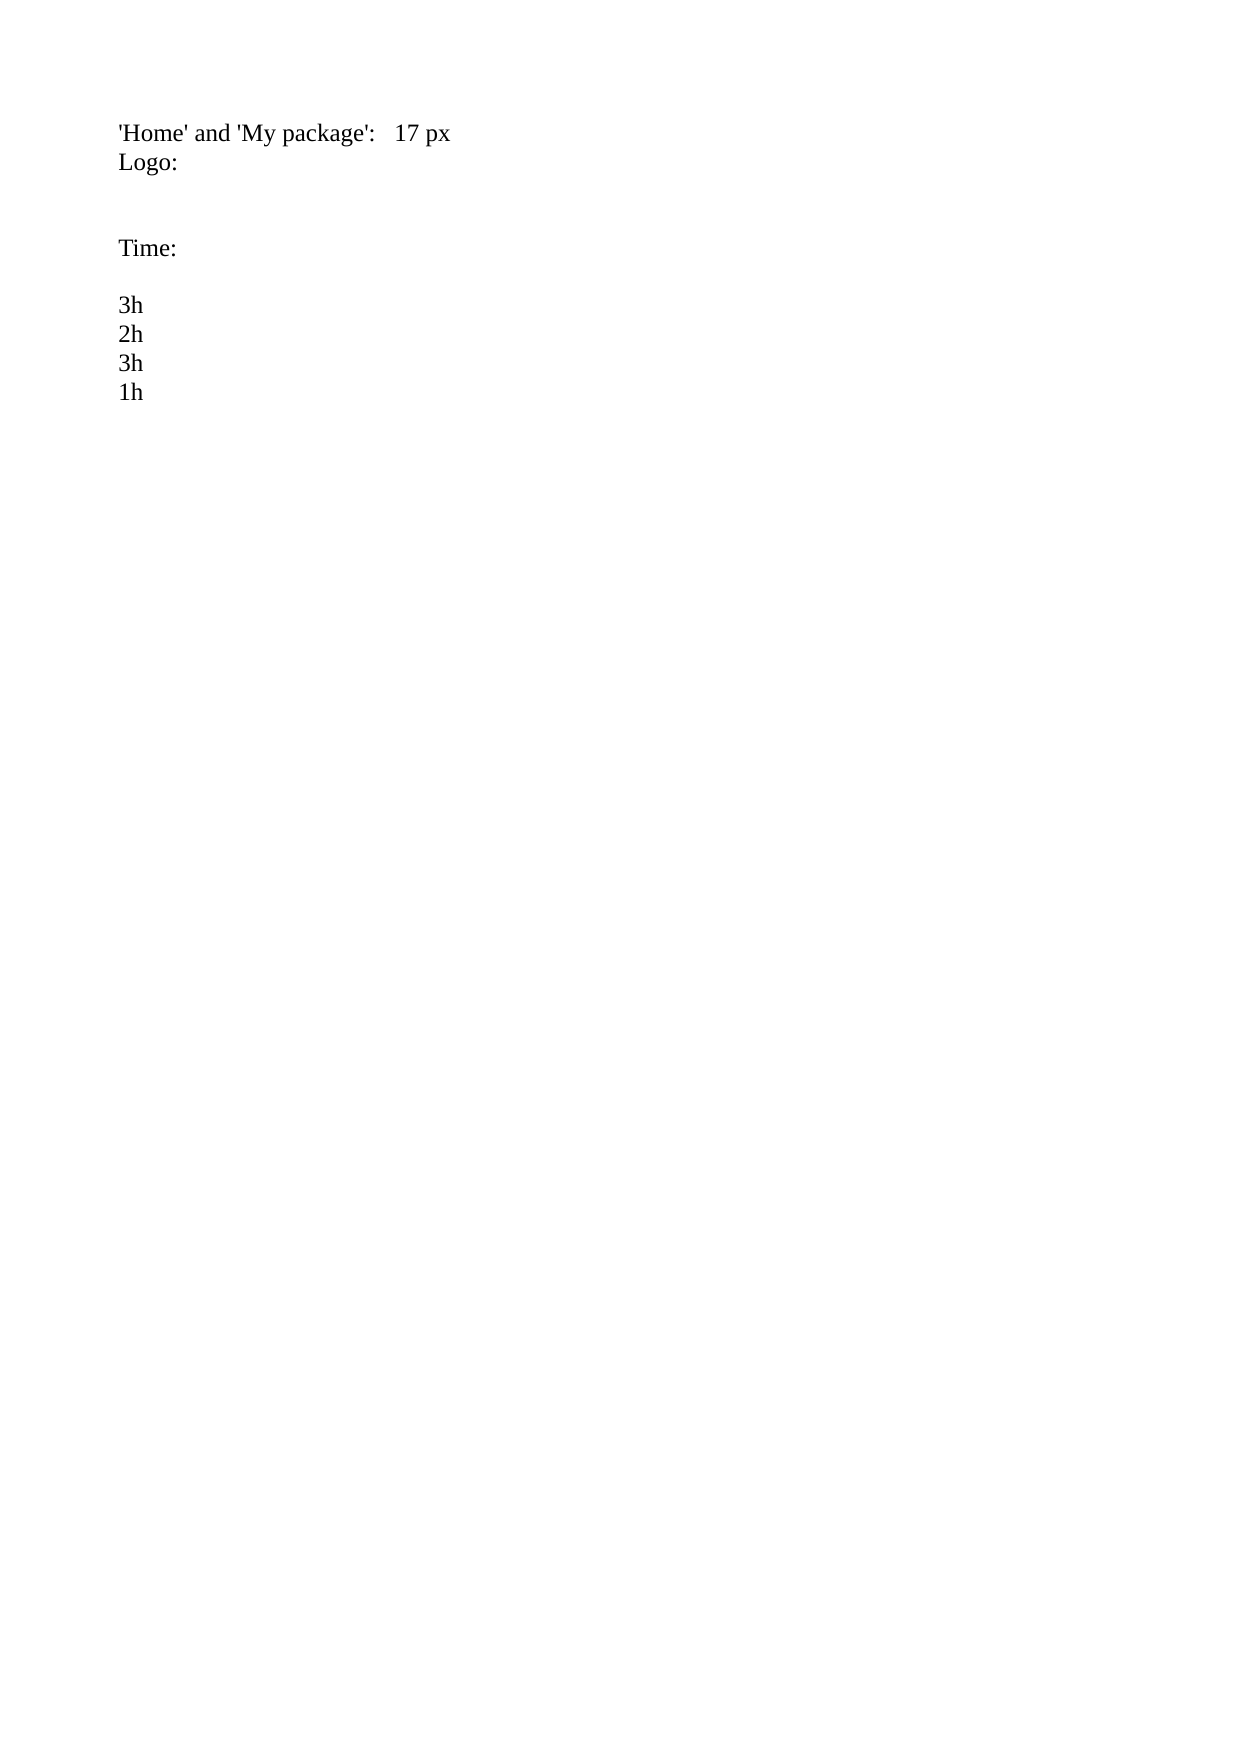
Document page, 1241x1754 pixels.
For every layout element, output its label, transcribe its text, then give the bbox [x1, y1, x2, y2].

text Logo: [118, 147, 1122, 176]
text 1h [118, 377, 1122, 406]
text Time: [118, 233, 1122, 262]
text 2h [118, 319, 1122, 348]
text 'Home' and 'My package': 17 px [118, 118, 1122, 147]
text 3h [118, 291, 1122, 319]
text 3h [118, 348, 1122, 377]
